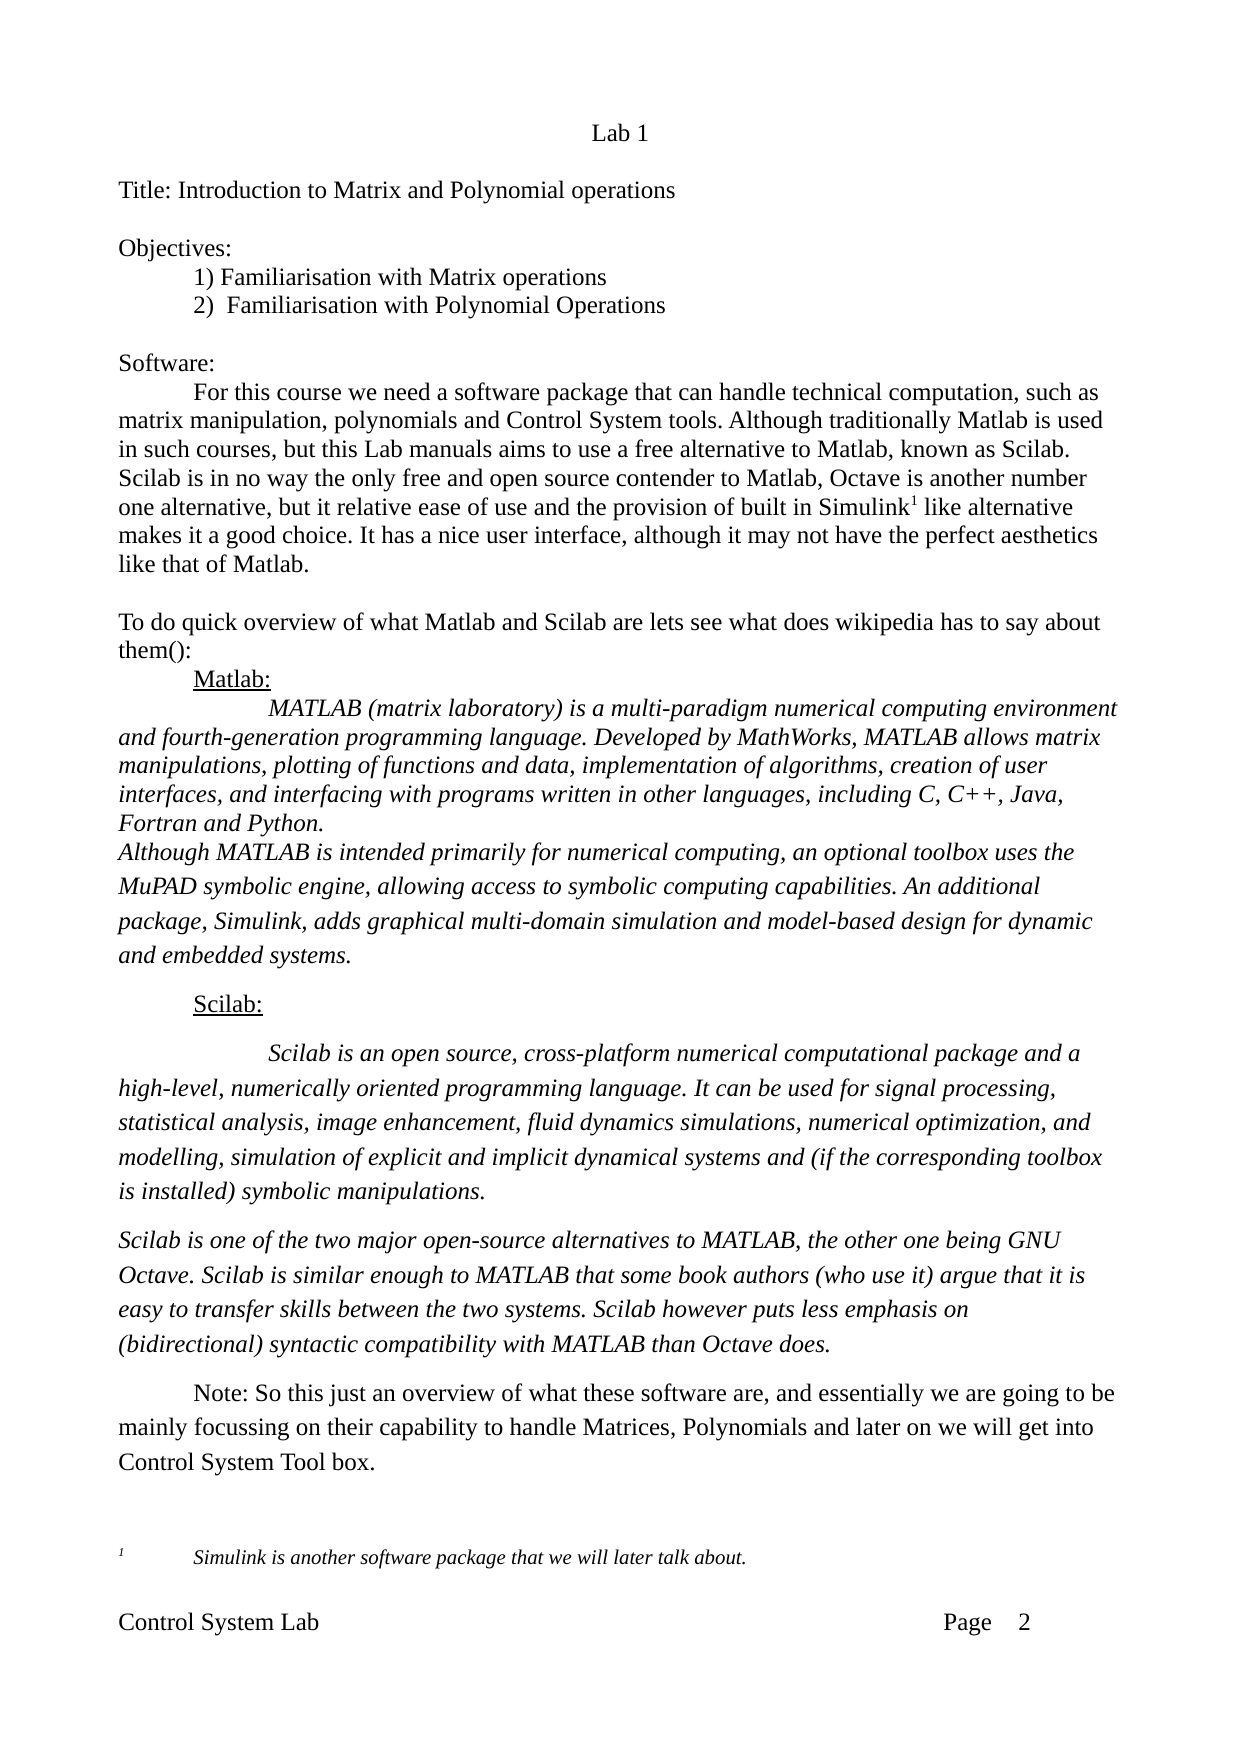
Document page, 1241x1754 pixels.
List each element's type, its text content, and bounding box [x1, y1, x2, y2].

text Software: [118, 348, 1122, 377]
text Scilab is one of the two major open-source alternatives to MATLAB, the other one being GNU Octave. Scilab is similar enough to MATLAB that some book authors (who use it) argue that it is easy to transfer skills between the two systems. Scilab however puts less emphasis on (bidirectional) syntactic compatibility with MATLAB than Octave does. [118, 1225, 1122, 1358]
text Scilab is an open source, cross-platform numerical computational package and a high-level, numerically oriented programming language. It can be used for signal processing, statistical analysis, image enhancement, fluid dynamics simulations, numerical optimization, and modelling, simulation of explicit and implicit dynamical systems and (if the corresponding toolbox is installed) symbolic manipulations. [118, 1038, 1122, 1205]
text 1) Familiarisation with Matrix operations 2) Familiarisation with Polynomial Operations [118, 262, 1122, 348]
text Lab 1 [118, 118, 1122, 147]
text Note: So this just an overview of what these software are, and essentially we are going to be mainly focussing on their capability to handle Matrices, Polynomials and later on we will get into Control System Tool box. [118, 1378, 1122, 1476]
text Although MATLAB is intended primarily for numerical computing, an optional toolbox uses the MuPAD symbolic engine, allowing access to symbolic computing capabilities. An additional package, Simulink, adds graphical multi-domain simulation and model-based design for dynamic and embedded systems. [118, 837, 1122, 969]
text MATLAB (matrix laboratory) is a multi-paradigm numerical computing environment and fourth-generation programming language. Developed by MathWorks, MATLAB allows matrix manipulations, plotting of functions and data, implementation of algorithms, creation of user interfaces, and interfacing with programs written in other languages, including C, C++, Java, Fortran and Python. [118, 693, 1122, 837]
text Objectives: [118, 233, 1122, 262]
text Scilab: [118, 989, 1122, 1018]
text To do quick overview of what Matlab and Scilab are lets see what does wikipedia has to say about them(): [118, 607, 1122, 664]
text Matlab: [118, 664, 1122, 693]
text Title: Introduction to Matrix and Polynomial operations [118, 176, 1122, 204]
text 1 Simulink is another software package that we will later talk about. [118, 1545, 1122, 1569]
text For this course we need a software package that can handle technical computation, such as matrix manipulation, polynomials and Control System tools. Although traditionally Matlab is used in such courses, but this Lab manuals aims to use a free alternative to Matlab, known as Scilab. Scilab is in no way the only free and open source contender to Matlab, Octave is another number one alternative, but it relative ease of use and the provision of built in Simulink1 like alternative makes it a good choice. It has a nice user interface, although it may not have the perfect aesthetics like that of Matlab. [118, 377, 1122, 578]
